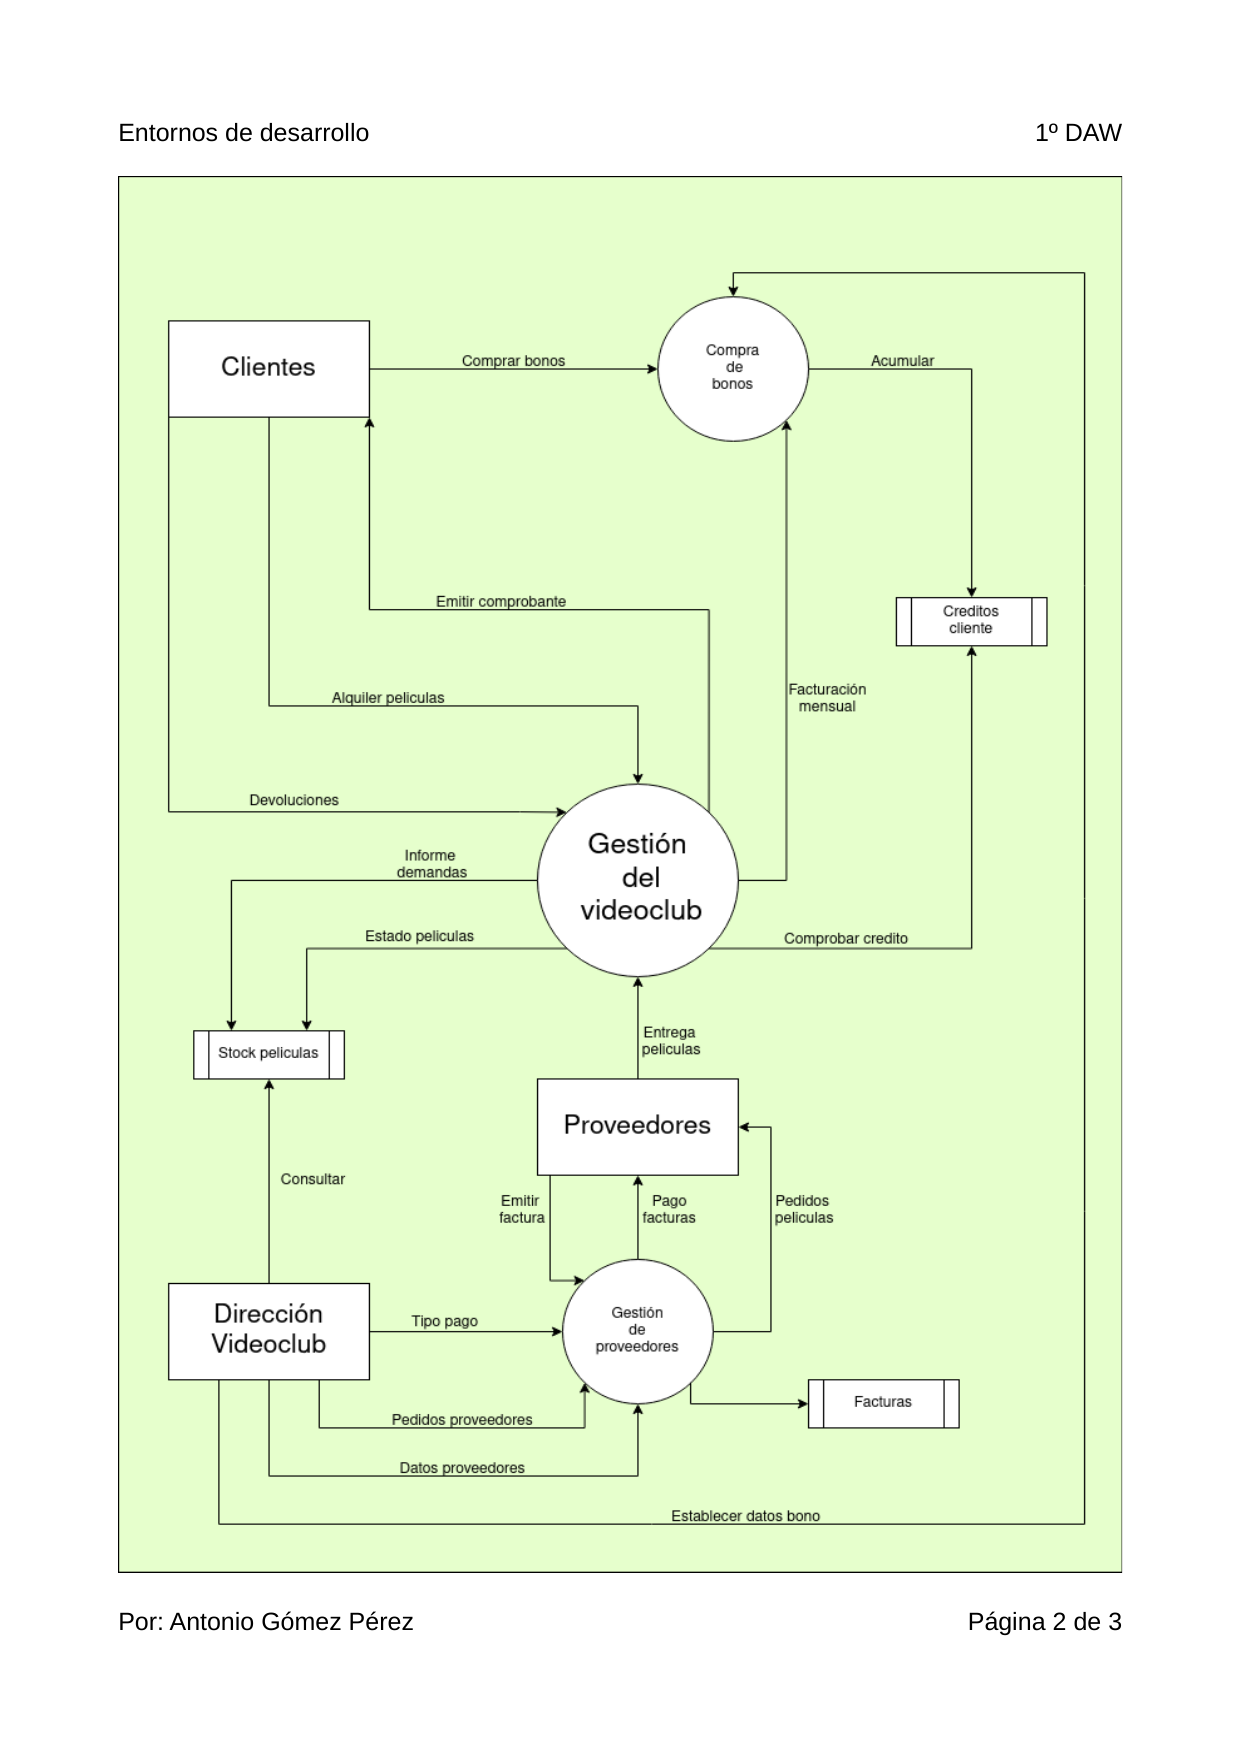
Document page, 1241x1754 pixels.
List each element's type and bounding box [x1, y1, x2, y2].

picture [118, 176, 1123, 1573]
